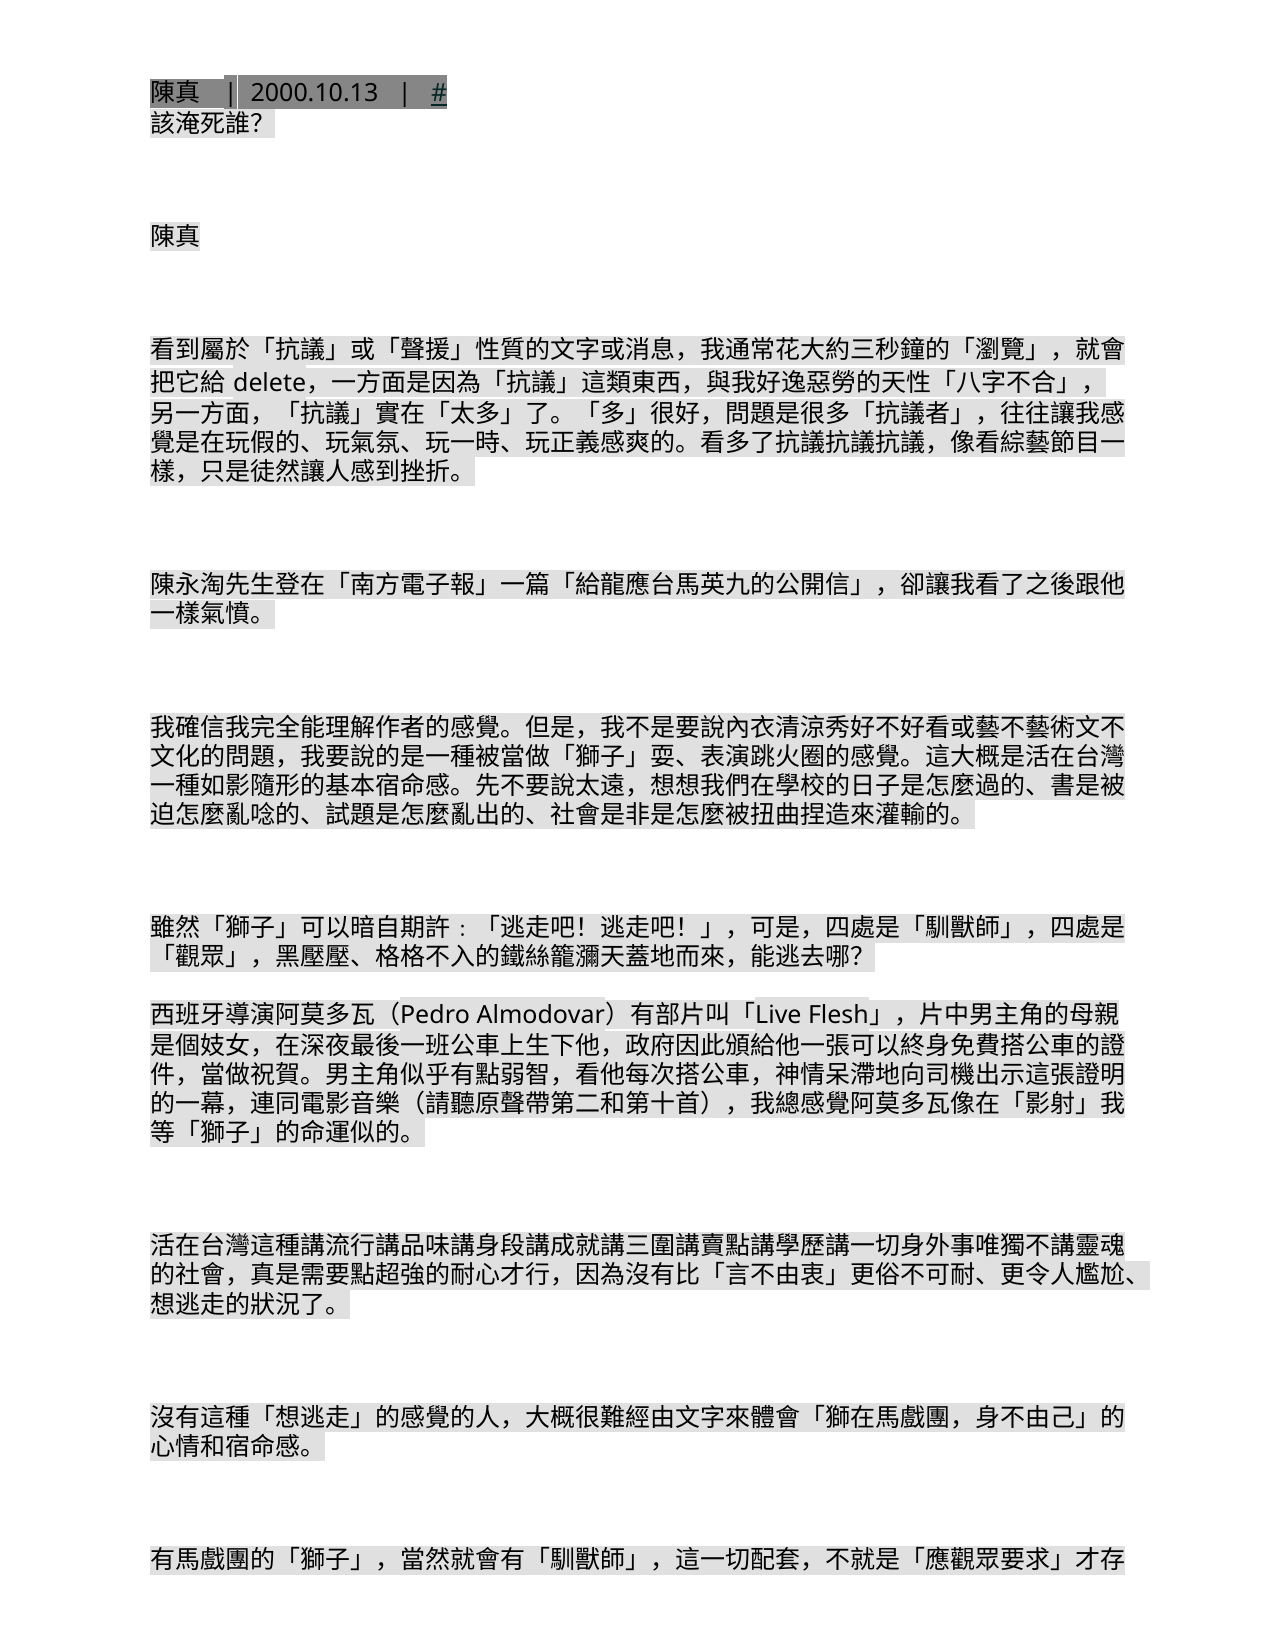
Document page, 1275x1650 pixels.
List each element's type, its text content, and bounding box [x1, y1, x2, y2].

text 沒有這種「想逃走」的感覺的人，大概很難經由文字來體會「獅在馬戲團，身不由己」的心情和宿命感。 [150, 1403, 1125, 1461]
text 看到屬於「抗議」或「聲援」性質的文字或消息，我通常花大約三秒鐘的「瀏覽」，就會把它給 delete，一方面是因為「抗議」這類東西，與我好逸惡勞的天性「八字不合」，另一方面，「抗議」實在「太多」了。「多」很好，問題是很多「抗議者」，往往讓我感覺是在玩假的、玩氣氛、玩一時、玩正義感爽的。看多了抗議抗議抗議，像看綜藝節目一樣，只是徒然讓人感到挫折。 [150, 336, 1125, 486]
text 活在台灣這種講流行講品味講身段講成就講三圍講賣點講學歷講一切身外事唯獨不講靈魂的社會，真是需要點超強的耐心才行，因為沒有比「言不由衷」更俗不可耐、更令人尷尬、想逃走的狀況了。 [150, 1232, 1125, 1319]
text 陳真 | 2000.10.13 | # [150, 75, 1125, 109]
text 陳真 [150, 222, 1125, 251]
text 有馬戲團的「獅子」，當然就會有「馴獸師」，這一切配套，不就是「應觀眾要求」才存 [150, 1546, 1125, 1575]
text 西班牙導演阿莫多瓦（Pedro Almodovar）有部片叫「Live Flesh」，片中男主角的母親是個妓女，在深夜最後一班公車上生下他，政府因此頒給他一張可以終身免費搭公車的證件，當做祝賀。男主角似乎有點弱智，看他每次搭公車，神情呆滯地向司機出示這張證明的一幕，連同電影音樂（請聽原聲帶第二和第十首），我總感覺阿莫多瓦像在「影射」我等「獅子」的命運似的。 [150, 997, 1125, 1147]
text 我確信我完全能理解作者的感覺。但是，我不是要說內衣清涼秀好不好看或藝不藝術文不文化的問題，我要說的是一種被當做「獅子」耍、表演跳火圈的感覺。這大概是活在台灣一種如影隨形的基本宿命感。先不要說太遠，想想我們在學校的日子是怎麼過的、書是被迫怎麼亂唸的、試題是怎麼亂出的、社會是非是怎麼被扭曲捏造來灌輸的。 [150, 713, 1125, 829]
text 雖然「獅子」可以暗自期許﹕「逃走吧！逃走吧！」，可是，四處是「馴獸師」，四處是「觀眾」，黑壓壓、格格不入的鐵絲籠瀰天蓋地而來，能逃去哪？ [150, 913, 1125, 972]
text 陳永淘先生登在「南方電子報」一篇「給龍應台馬英九的公開信」，卻讓我看了之後跟他一樣氣憤。 [150, 570, 1125, 629]
text 該淹死誰？ [150, 109, 1125, 138]
